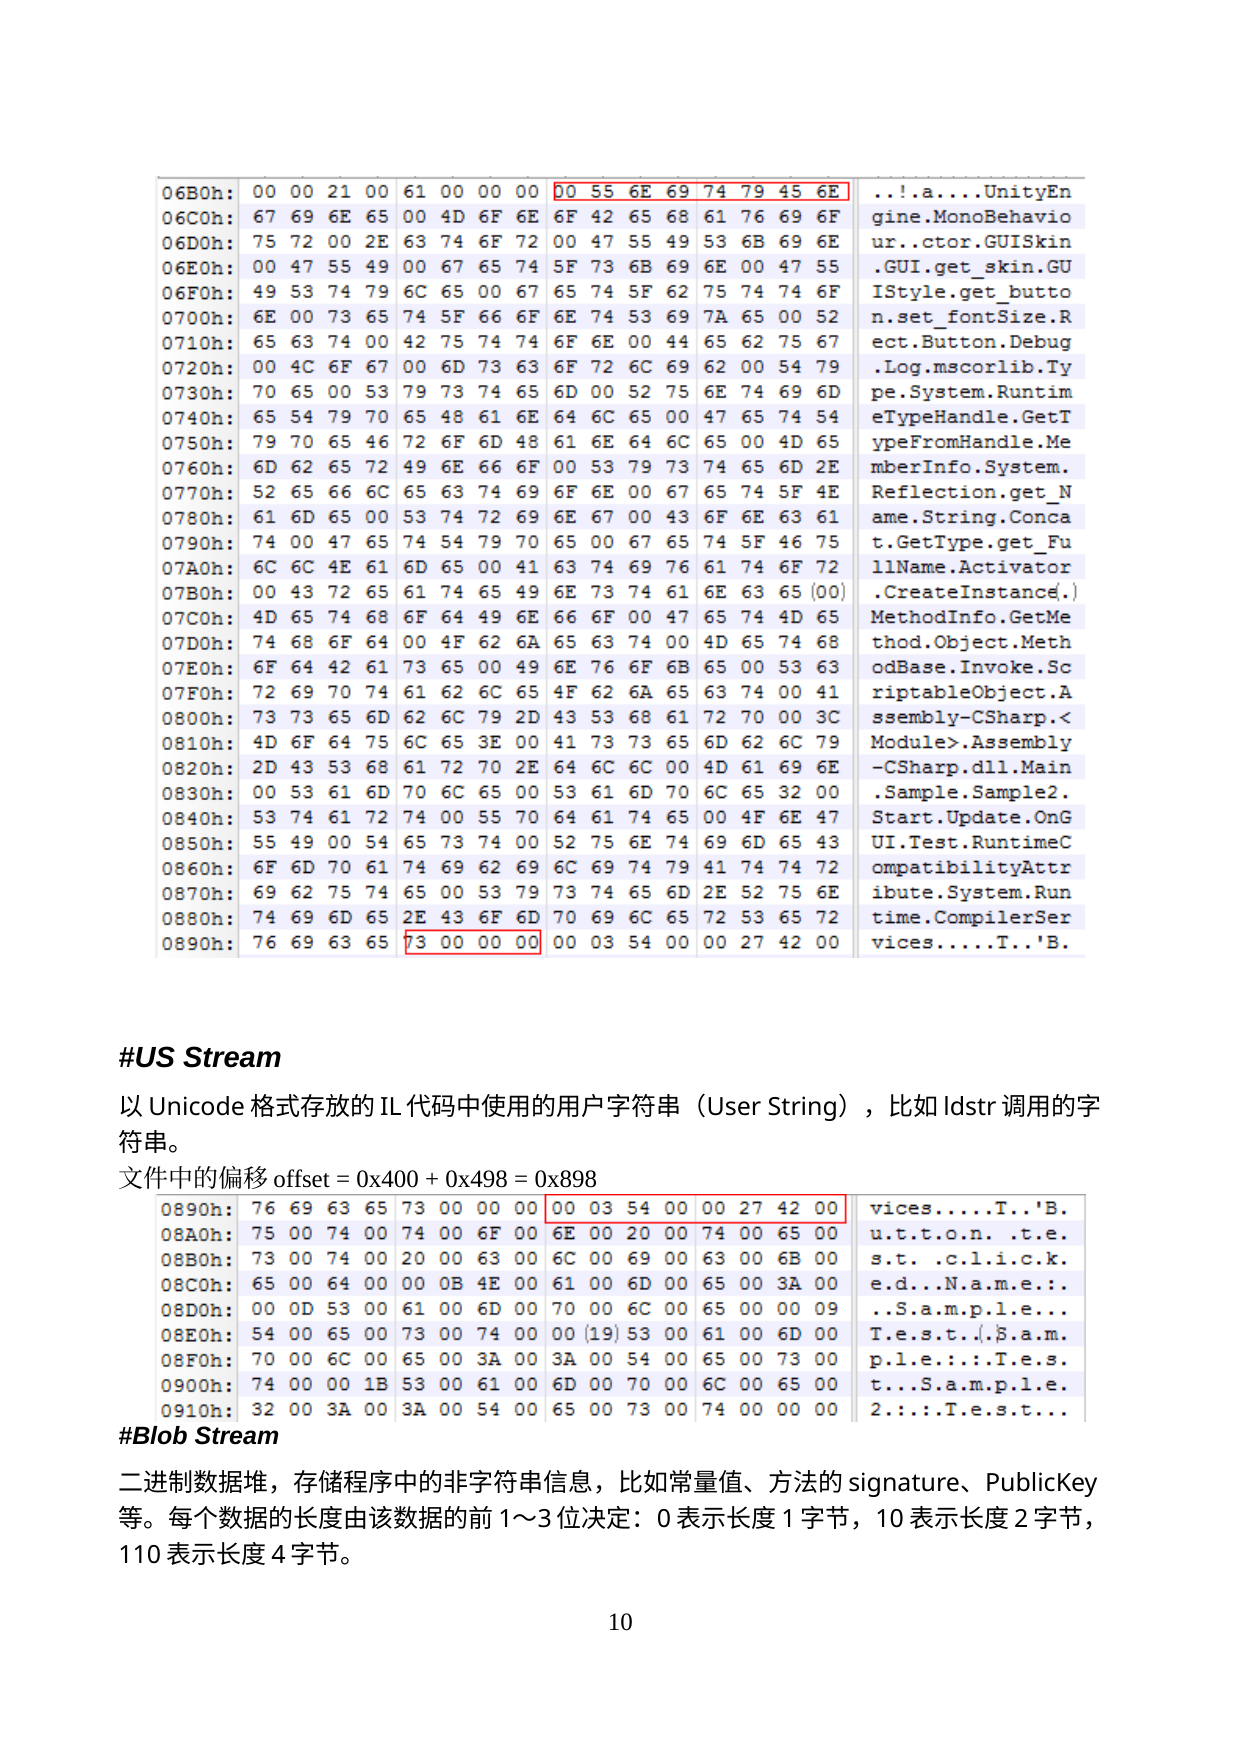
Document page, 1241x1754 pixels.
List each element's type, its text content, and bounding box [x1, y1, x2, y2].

picture [155, 176, 1085, 958]
subtitle #US Stream [118, 1040, 1122, 1074]
picture [154, 1194, 1086, 1422]
text 二进制数据堆，存储程序中的非字符串信息，比如常量值、方法的signature、PublicKey等。每个数据的长度由该数据的前1～3位决定：0表示长度1字节，10表示长度2字节，110表示长度4字节。 [118, 1462, 1122, 1571]
text 以Unicode格式存放的IL代码中使用的用户字符串（User String），比如ldstr调用的字符串。 [118, 1086, 1122, 1159]
text 文件中的偏移offset = 0x400 + 0x498 = 0x898 [118, 1159, 1122, 1195]
subtitle #Blob Stream [118, 1220, 1122, 1450]
